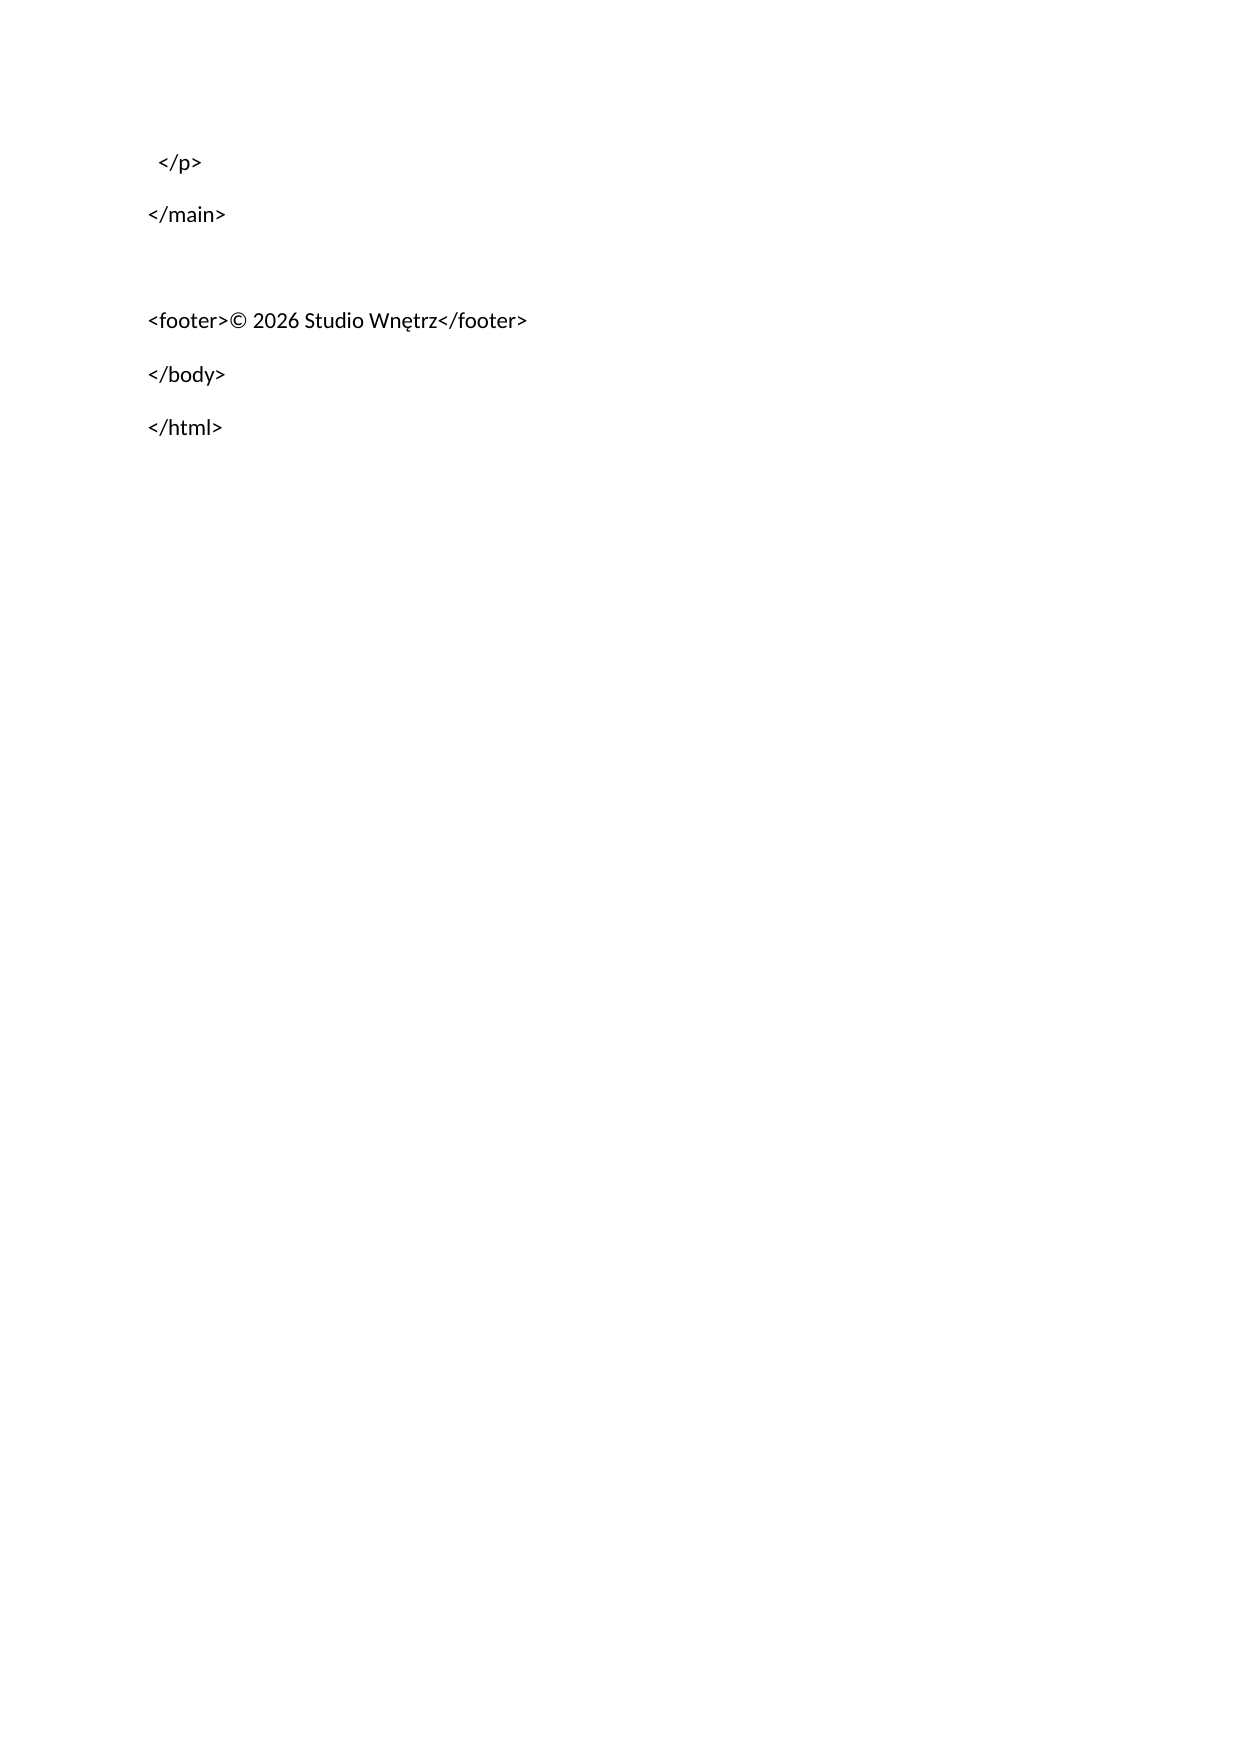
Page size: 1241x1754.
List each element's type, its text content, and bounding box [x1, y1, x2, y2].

text </main> [148, 201, 1093, 229]
text </p> [148, 148, 1093, 176]
text <footer>© 2026 Studio Wnętrz</footer> [148, 307, 1093, 335]
text </body> [148, 360, 1093, 388]
text </html> [148, 413, 1093, 441]
